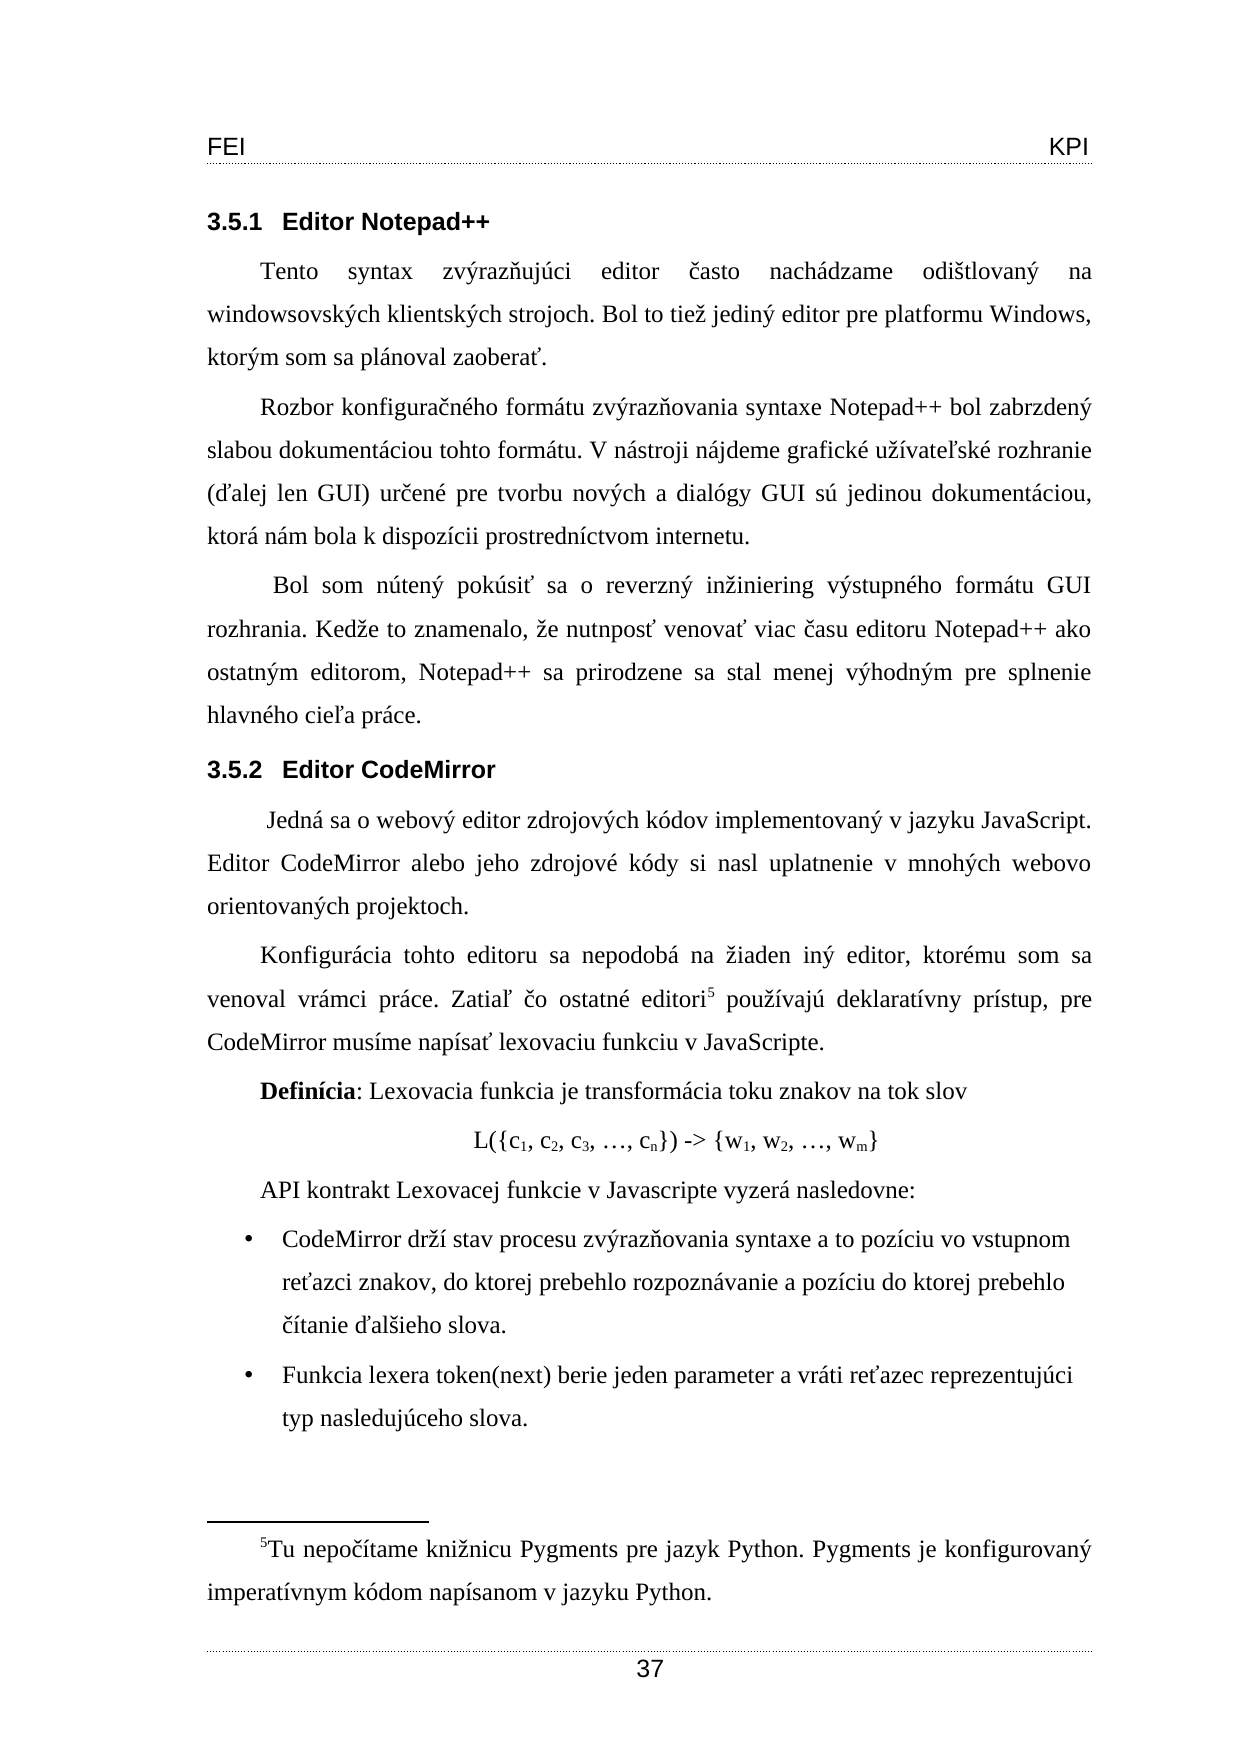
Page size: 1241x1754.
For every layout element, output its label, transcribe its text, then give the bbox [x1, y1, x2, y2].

list Editor Notepad++ [207, 207, 1092, 236]
list CodeMirror drží stav procesu zvýrazňovania syntaxe a to pozíciu vo vstupnom reťazci znakov, do ktorej prebehlo rozpoznávanie a pozíciu do ktorej prebehlo čítanie ďalšieho slova. [244, 1224, 1092, 1339]
list Editor CodeMirror [207, 756, 1092, 784]
text Tu nepočítame knižnicu Pygments pre jazyk Python. Pygments je konfigurovaný imperatívnym kódom napísanom v jazyku Python. [207, 1534, 1092, 1606]
text Konfigurácia tohto editoru sa nepodobá na žiaden iný editor, ktorému som sa venoval vrámci práce. Zatiaľ čo ostatné editori používajú deklaratívny prístup, pre CodeMirror musíme napísať lexovaciu funkciu v JavaScripte. [207, 941, 1092, 1056]
text Tento syntax zvýrazňujúci editor často nachádzame odištlovaný na windowsovských klientských strojoch. Bol to tiež jediný editor pre platformu Windows, ktorým som sa plánoval zaoberať. [207, 256, 1092, 371]
text L({c1, c2, c3, …, cn}) -> {w1, w2, …, wm} [207, 1126, 1092, 1154]
text Jedná sa o webový editor zdrojových kódov implementovaný v jazyku JavaScript. Editor CodeMirror alebo jeho zdrojové kódy si nasl uplatnenie v mnohých webovo orientovaných projektoch. [207, 805, 1092, 920]
text Bol som nútený pokúsiť sa o reverzný inžiniering výstupného formátu GUI rozhrania. Kedže to znamenalo, že nutnposť venovať viac času editoru Notepad++ ako ostatným editorom, Notepad++ sa prirodzene sa stal menej výhodným pre splnenie hlavného cieľa práce. [207, 571, 1092, 729]
text Rozbor konfiguračného formátu zvýrazňovania syntaxe Notepad++ bol zabrzdený slabou dokumentáciou tohto formátu. V nástroji nájdeme grafické užívateľské rozhranie (ďalej len GUI) určené pre tvorbu nových a dialógy GUI sú jedinou dokumentáciou, ktorá nám bola k dispozícii prostredníctvom internetu. [207, 392, 1092, 550]
text Definícia: Lexovacia funkcia je transformácia toku znakov na tok slov [207, 1076, 1092, 1105]
text API kontrakt Lexovacej funkcie v Javascripte vyzerá nasledovne: [207, 1175, 1092, 1204]
list Funkcia lexera token(next) berie jeden parameter a vráti reťazec reprezentujúci typ nasledujúceho slova. [244, 1360, 1092, 1432]
